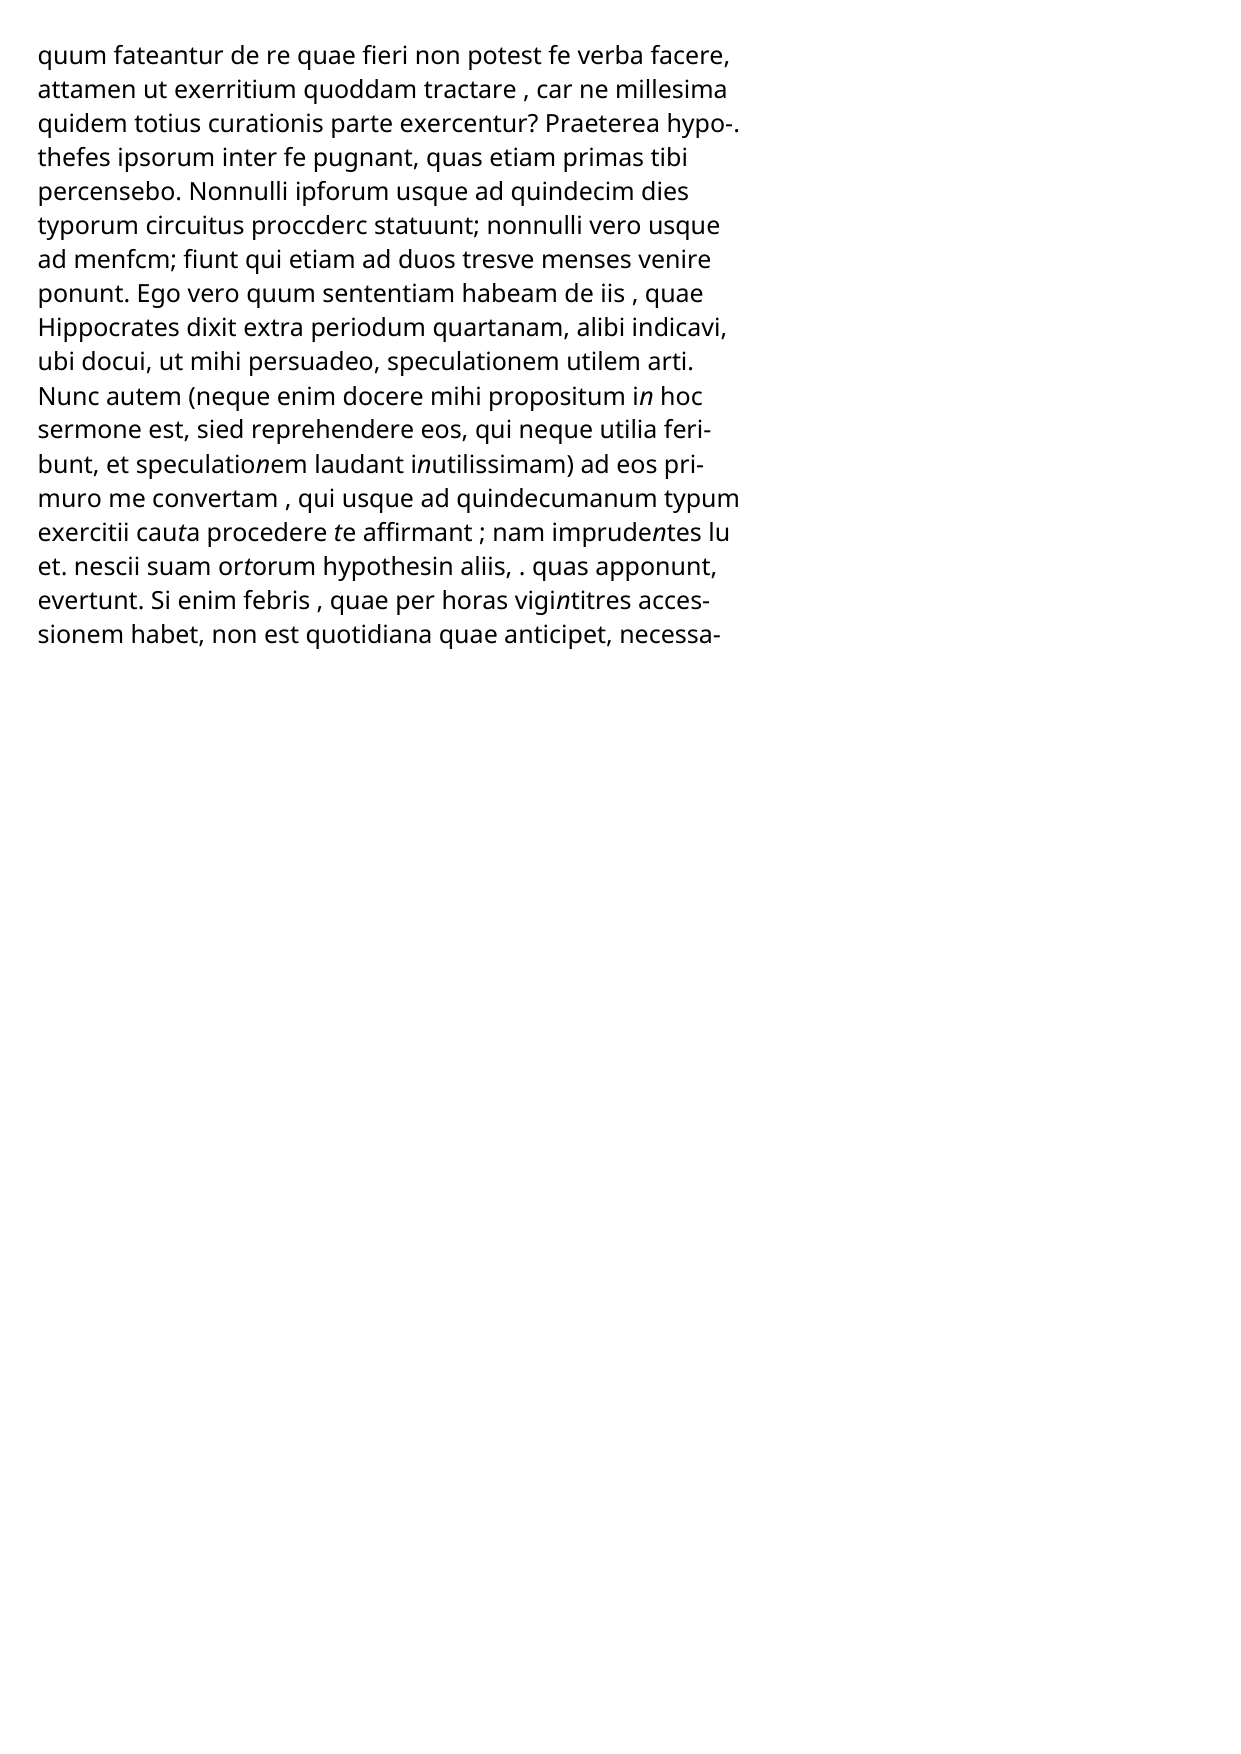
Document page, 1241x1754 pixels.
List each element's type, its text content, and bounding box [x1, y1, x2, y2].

text quum fateantur de re quae fieri non potest fe verba facere, attamen ut exerritium quoddam tractare , car ne millesima quidem totius curationis parte exercentur? Praeterea hypo-. thefes ipsorum inter fe pugnant, quas etiam primas tibi percensebo. Nonnulli ipforum usque ad quindecim dies typorum circuitus proccderc statuunt; nonnulli vero usque ad menfcm; fiunt qui etiam ad duos tresve menses venire ponunt. Ego vero quum sententiam habeam de iis , quae Hippocrates dixit extra periodum quartanam, alibi indicavi, ubi docui, ut mihi persuadeo, speculationem utilem arti. Nunc autem (neque enim docere mihi propositum in hoc sermone est, sied reprehendere eos, qui neque utilia feri- bunt, et speculationem laudant inutilissimam) ad eos pri- muro me convertam , qui usque ad quindecumanum typum exercitii cauta procedere te affirmant ; nam imprudentes lu et. nescii suam ortorum hypothesin aliis, . quas apponunt, evertunt. Si enim febris , quae per horas vigintitres acces- sionem habet, non est quotidiana quae anticipet, necessa- [37, 37, 1203, 651]
